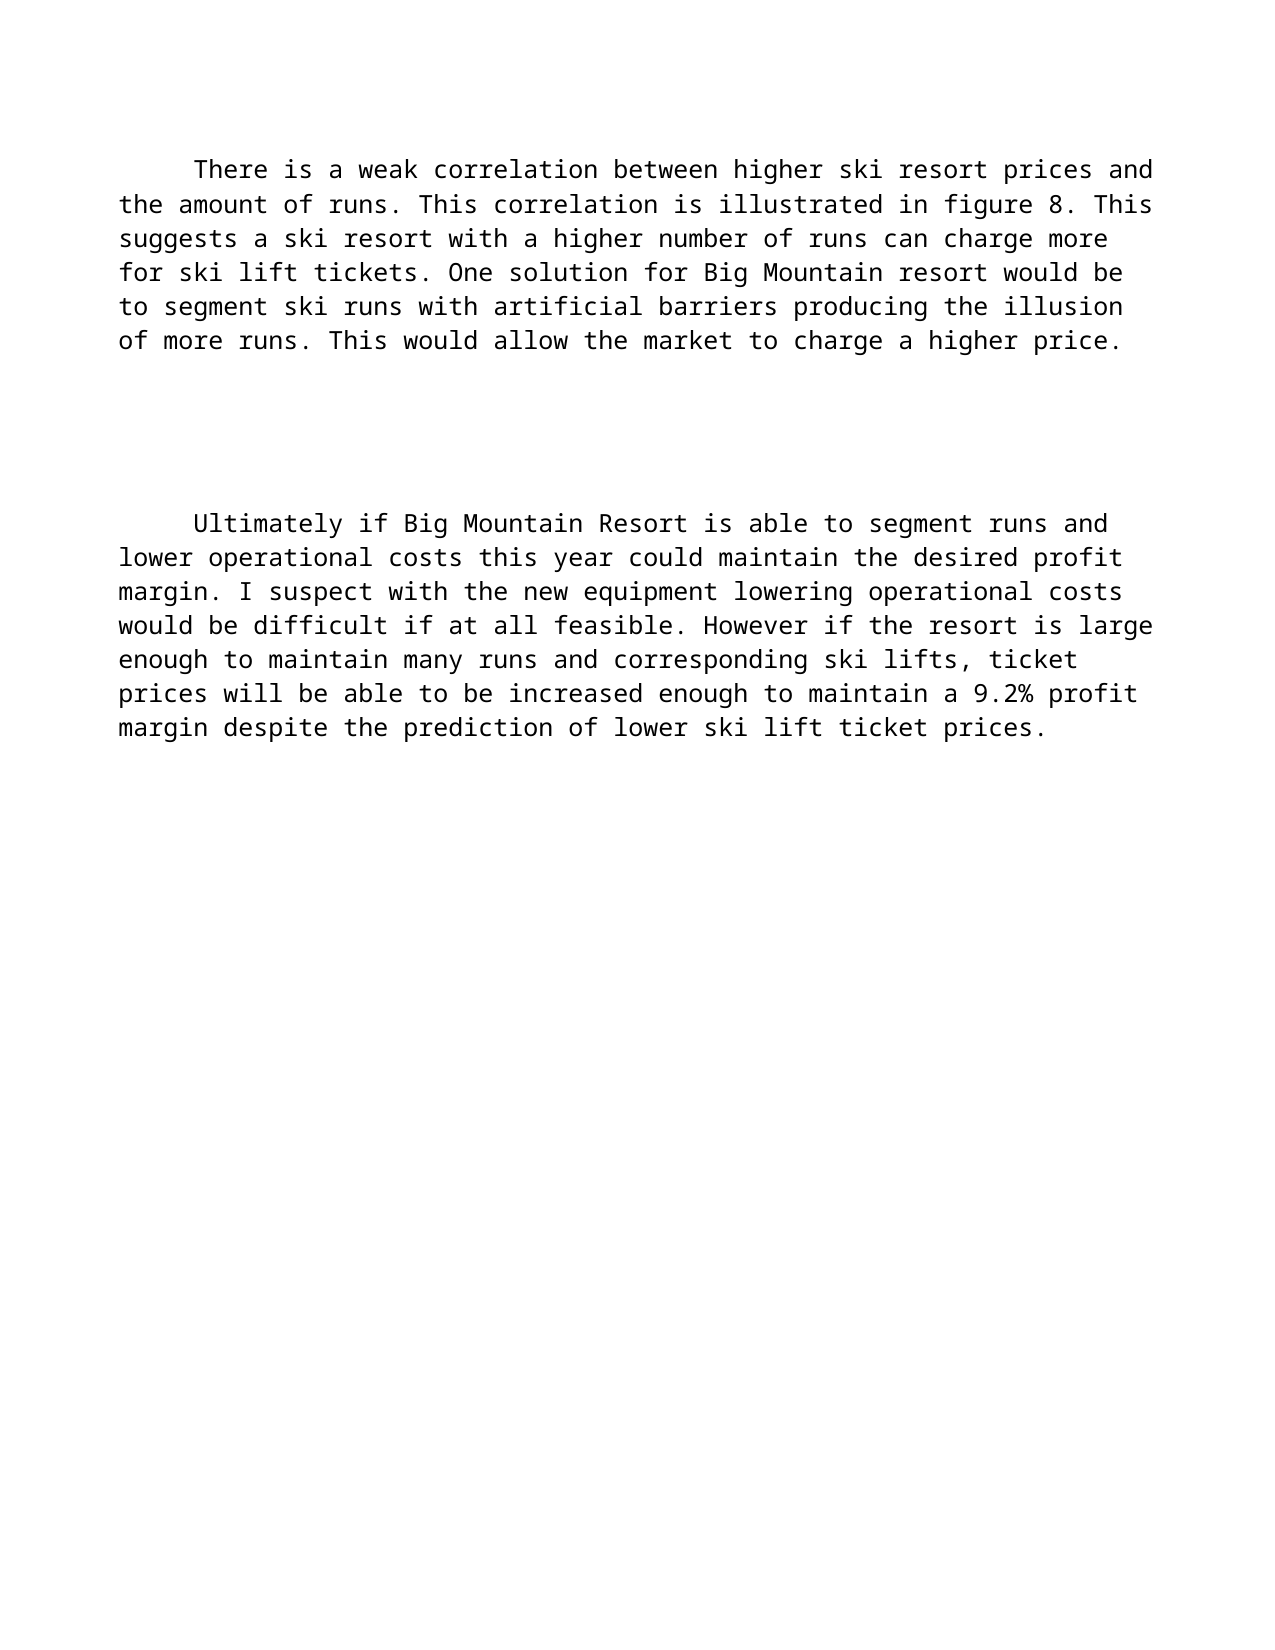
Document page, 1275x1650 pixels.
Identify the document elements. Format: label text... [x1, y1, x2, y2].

text Ultimately if Big Mountain Resort is able to segment runs and lower operational costs this year could maintain the desired profit margin. I suspect with the new equipment lowering operational costs would be difficult if at all feasible. However if the resort is large enough to maintain many runs and corresponding ski lifts, ticket prices will be able to be increased enough to maintain a 9.2% profit margin despite the prediction of lower ski lift ticket prices. [118, 506, 1157, 744]
text There is a weak correlation between higher ski resort prices and the amount of runs. This correlation is illustrated in figure 8. This suggests a ski resort with a higher number of runs can charge more for ski lift tickets. One solution for Big Mountain resort would be to segment ski runs with artificial barriers producing the illusion of more runs. This would allow the market to charge a higher price. [118, 152, 1157, 357]
